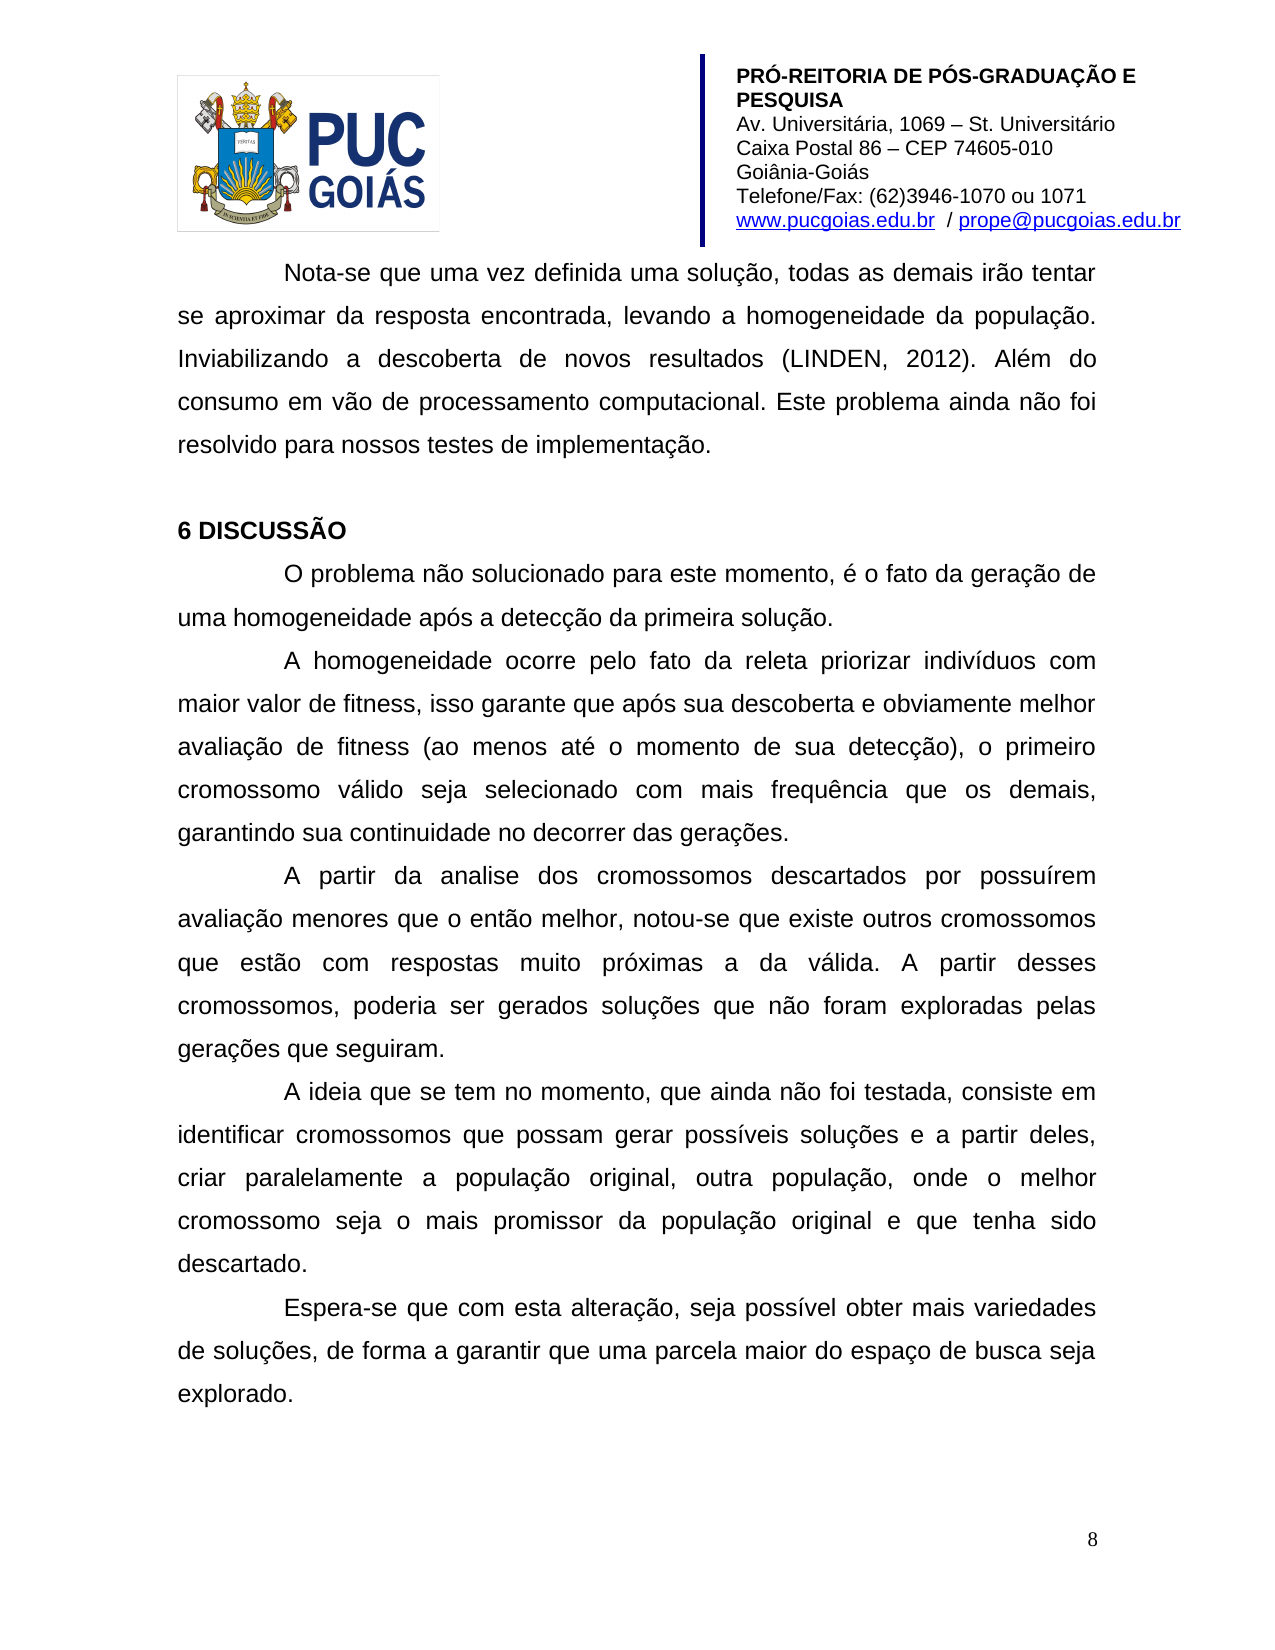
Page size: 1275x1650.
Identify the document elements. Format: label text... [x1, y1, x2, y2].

subtitle 6 DISCUSSÃO [177, 516, 1098, 545]
text O problema não solucionado para este momento, é o fato da geração de uma homogeneidade após a detecção da primeira solução. [177, 559, 1098, 631]
text Espera-se que com esta alteração, seja possível obter mais variedades de soluções, de forma a garantir que uma parcela maior do espaço de busca seja explorado. [177, 1293, 1098, 1408]
text A partir da analise dos cromossomos descartados por possuírem avaliação menores que o então melhor, notou-se que existe outros cromossomos que estão com respostas muito próximas a da válida. A partir desses cromossomos, poderia ser gerados soluções que não foram exploradas pelas gerações que seguiram. [177, 861, 1098, 1063]
text A homogeneidade ocorre pelo fato da releta priorizar indivíduos com maior valor de fitness, isso garante que após sua descoberta e obviamente melhor avaliação de fitness (ao menos até o momento de sua detecção), o primeiro cromossomo válido seja selecionado com mais frequência que os demais, garantindo sua continuidade no decorrer das gerações. [177, 646, 1098, 847]
text Nota-se que uma vez definida uma solução, todas as demais irão tentar se aproximar da resposta encontrada, levando a homogeneidade da população. Inviabilizando a descoberta de novos resultados (LINDEN, 2012). Além do consumo em vão de processamento computacional. Este problema ainda não foi resolvido para nossos testes de implementação. [177, 258, 1098, 459]
text A ideia que se tem no momento, que ainda não foi testada, consiste em identificar cromossomos que possam gerar possíveis soluções e a partir deles, criar paralelamente a população original, outra população, onde o melhor cromossomo seja o mais promissor da população original e que tenha sido descartado. [177, 1077, 1098, 1278]
picture [177, 75, 440, 232]
